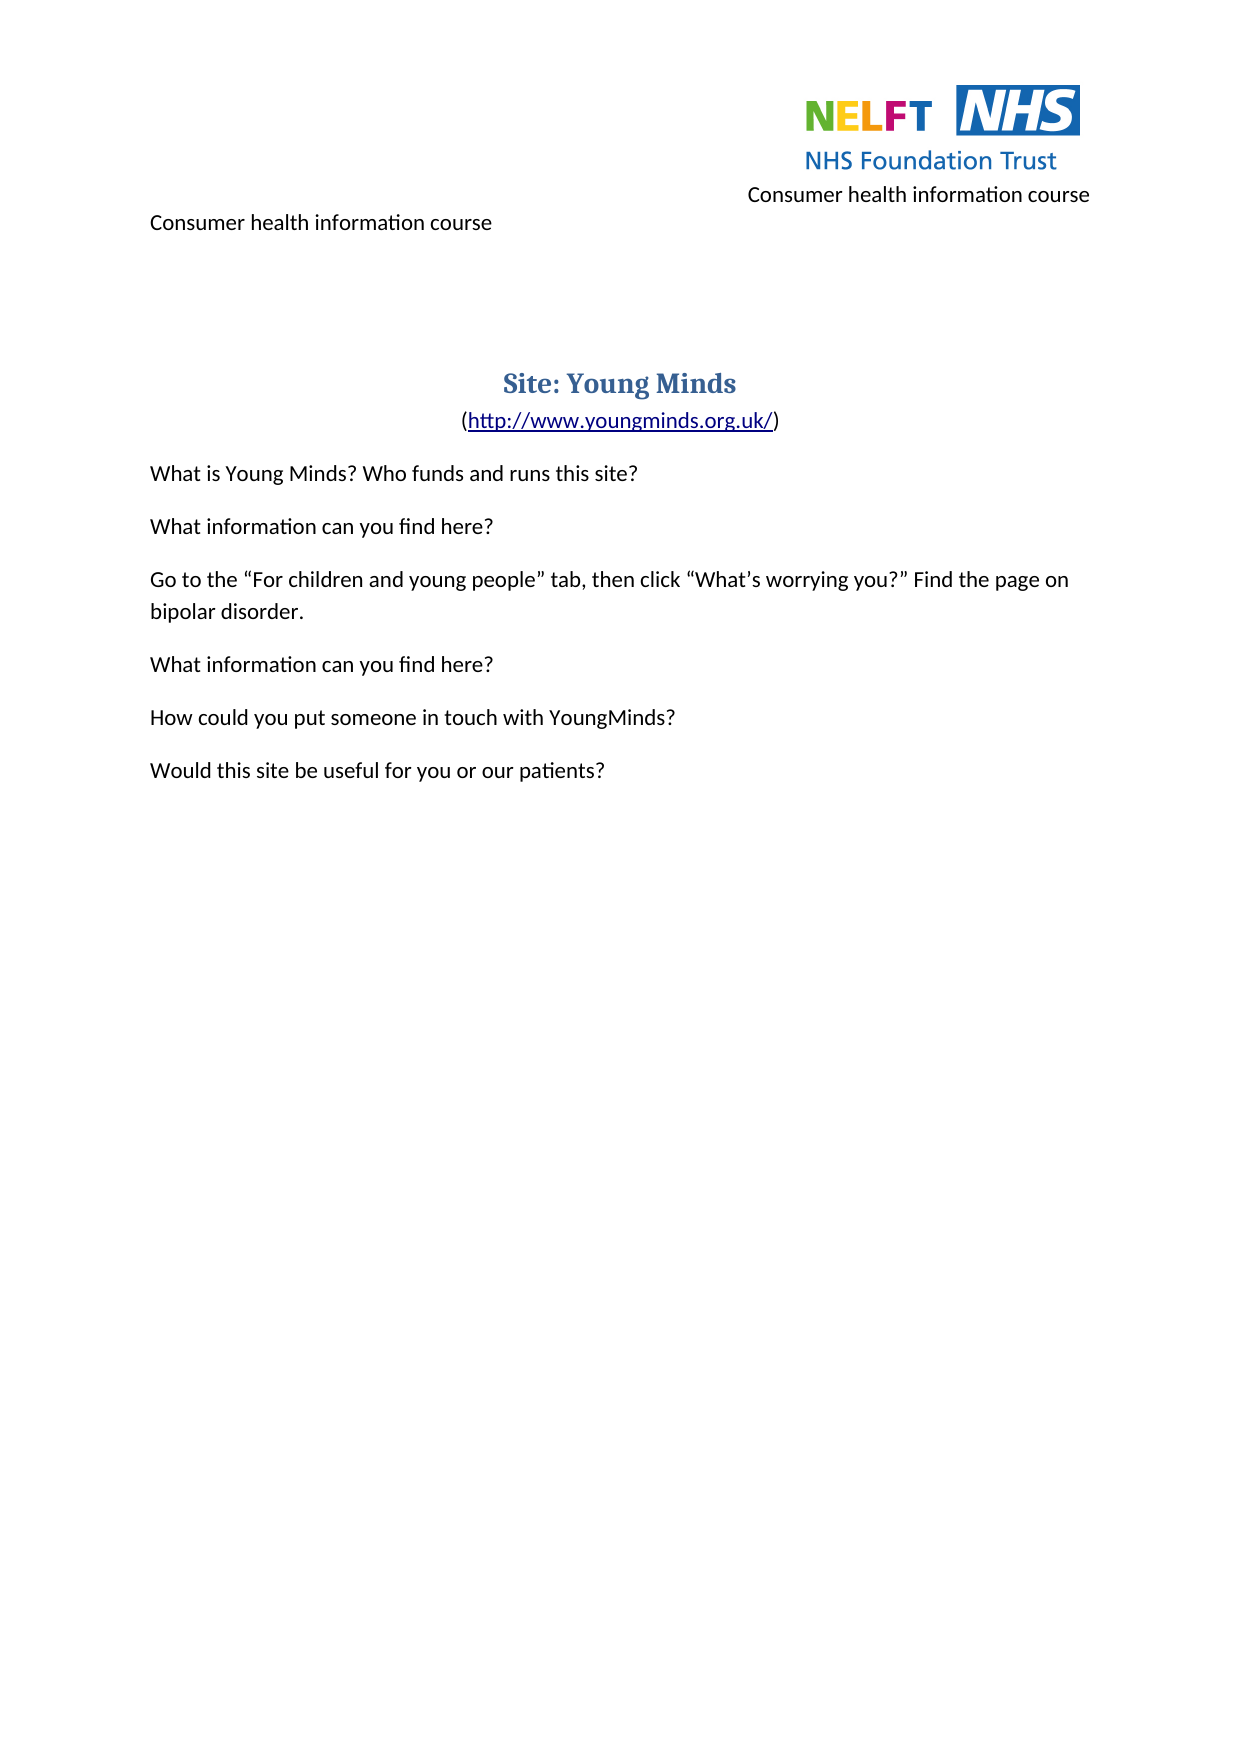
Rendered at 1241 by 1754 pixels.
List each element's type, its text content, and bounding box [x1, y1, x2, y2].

text Would this site be useful for you or our patients? [150, 756, 1090, 784]
text Go to the “For children and young people” tab, then click “What’s worrying you?” Find the page on bipolar disorder. [150, 565, 1090, 625]
text What information can you find here? [150, 650, 1090, 678]
text (http://www.youngminds.org.uk/) [150, 406, 1090, 434]
text What information can you find here? [150, 512, 1090, 540]
subtitle Site: Young Minds [150, 367, 1090, 401]
text What is Young Minds? Who funds and runs this site? [150, 459, 1090, 487]
text How could you put someone in touch with YoungMinds? [150, 703, 1090, 731]
